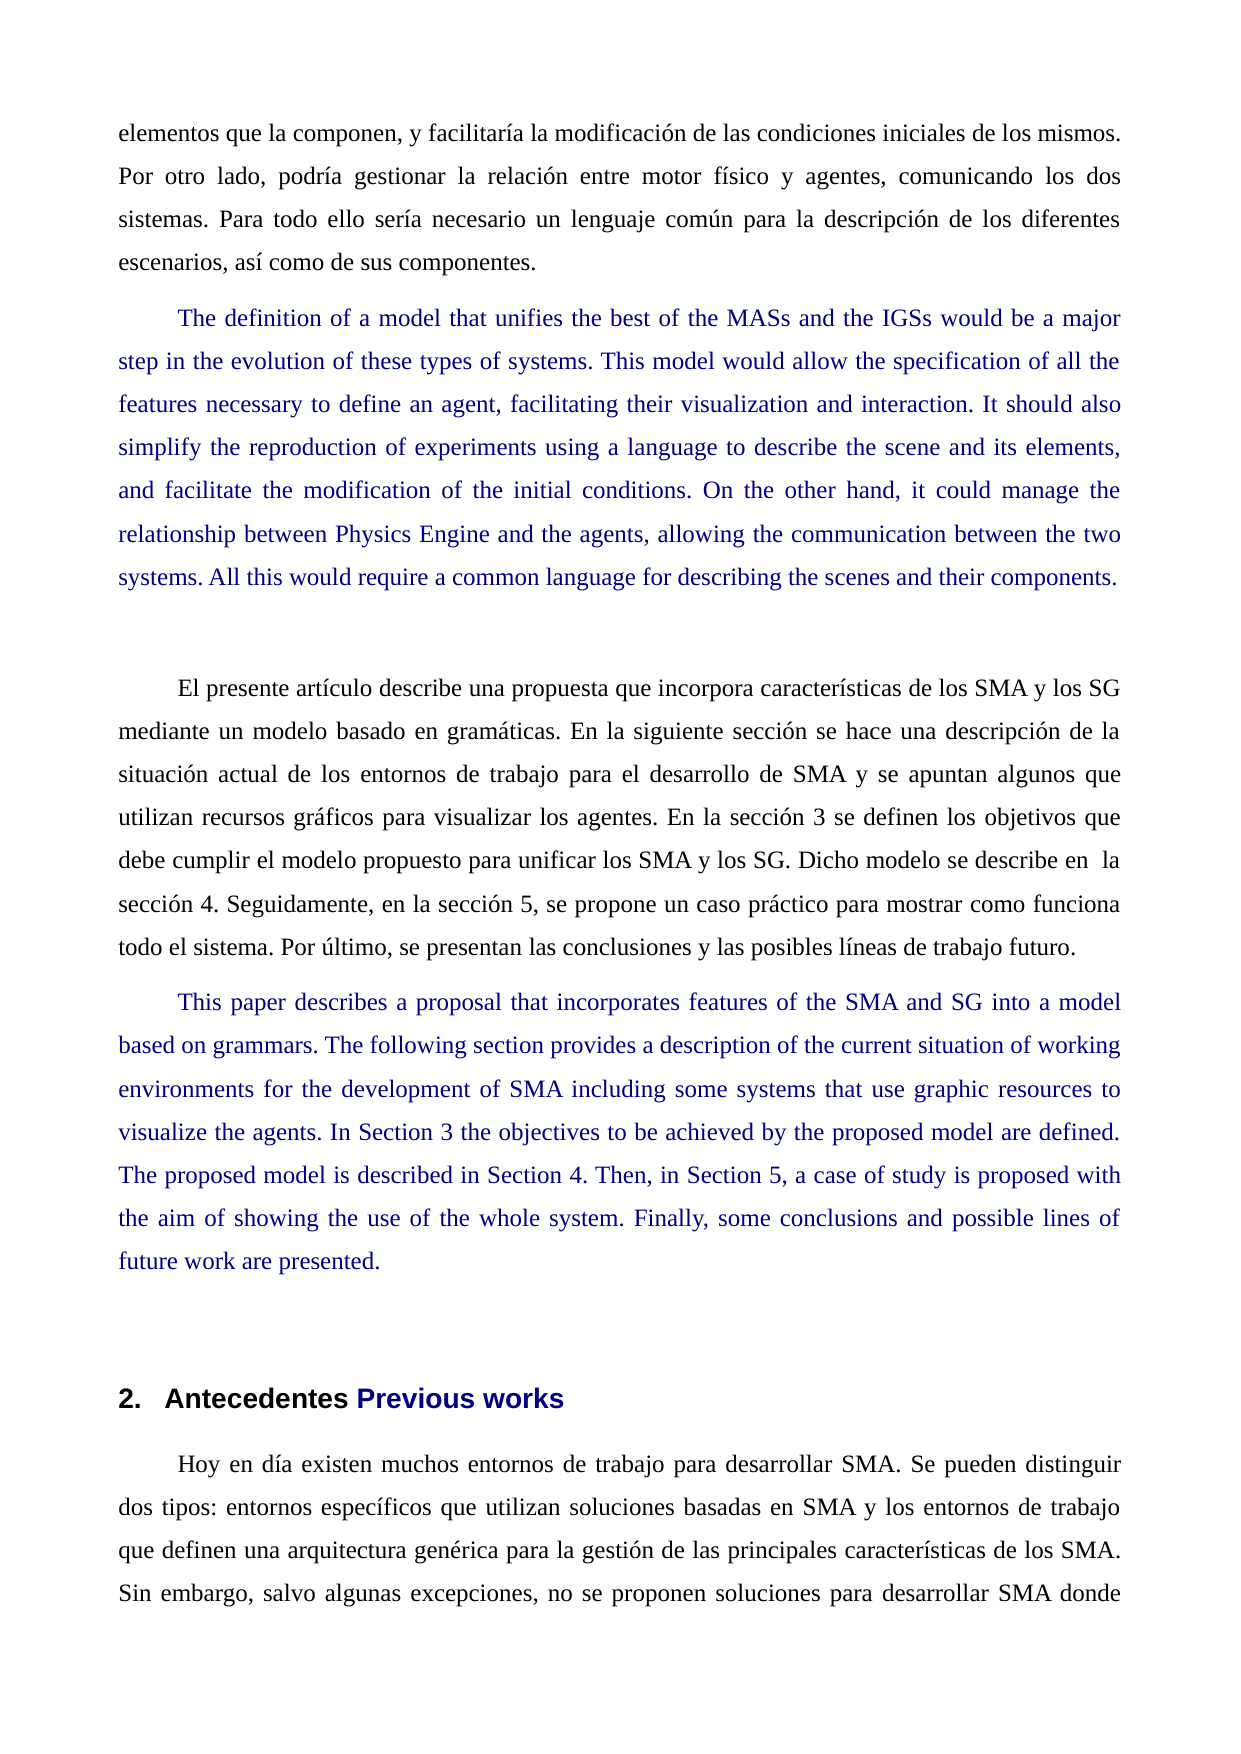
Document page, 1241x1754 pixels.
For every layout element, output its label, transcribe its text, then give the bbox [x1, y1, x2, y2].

text The definition of a model that unifies the best of the MASs and the IGSs would be a major step in the evolution of these types of systems. This model would allow the specification of all the features necessary to define an agent, facilitating their visualization and interaction. It should also simplify the reproduction of experiments using a language to describe the scene and its elements, and facilitate the modification of the initial conditions. On the other hand, it could manage the relationship between Physics Engine and the agents, allowing the communication between the two systems. All this would require a common language for describing the scenes and their components. [118, 303, 1122, 591]
subtitle Antecedentes Previous works [118, 1382, 1122, 1415]
text This paper describes a proposal that incorporates features of the SMA and SG into a model based on grammars. The following section provides a description of the current situation of working environments for the development of SMA including some systems that use graphic resources to visualize the agents. In Section 3 the objectives to be achieved by the proposed model are defined. The proposed model is described in Section 4. Then, in Section 5, a case of study is proposed with the aim of showing the use of the whole system. Finally, some conclusions and possible lines of future work are presented. [118, 987, 1122, 1275]
text Hoy en día existen muchos entornos de trabajo para desarrollar SMA. Se pueden distinguir dos tipos: entornos específicos que utilizan soluciones basadas en SMA y los entornos de trabajo que definen una arquitectura genérica para la gestión de las principales características de los SMA. Sin embargo, salvo algunas excepciones, no se proponen soluciones para desarrollar SMA donde [118, 1449, 1122, 1607]
text elementos que la componen, y facilitaría la modificación de las condiciones iniciales de los mismos. Por otro lado, podría gestionar la relación entre motor físico y agentes, comunicando los dos sistemas. Para todo ello sería necesario un lenguaje común para la descripción de los diferentes escenarios, así como de sus componentes. [118, 118, 1122, 276]
text El presente artículo describe una propuesta que incorpora características de los SMA y los SG mediante un modelo basado en gramáticas. En la siguiente sección se hace una descripción de la situación actual de los entornos de trabajo para el desarrollo de SMA y se apuntan algunos que utilizan recursos gráficos para visualizar los agentes. En la sección 3 se definen los objetivos que debe cumplir el modelo propuesto para unificar los SMA y los SG. Dicho modelo se describe en la sección 4. Seguidamente, en la sección 5, se propone un caso práctico para mostrar como funciona todo el sistema. Por último, se presentan las conclusiones y las posibles líneas de trabajo futuro. [118, 673, 1122, 961]
